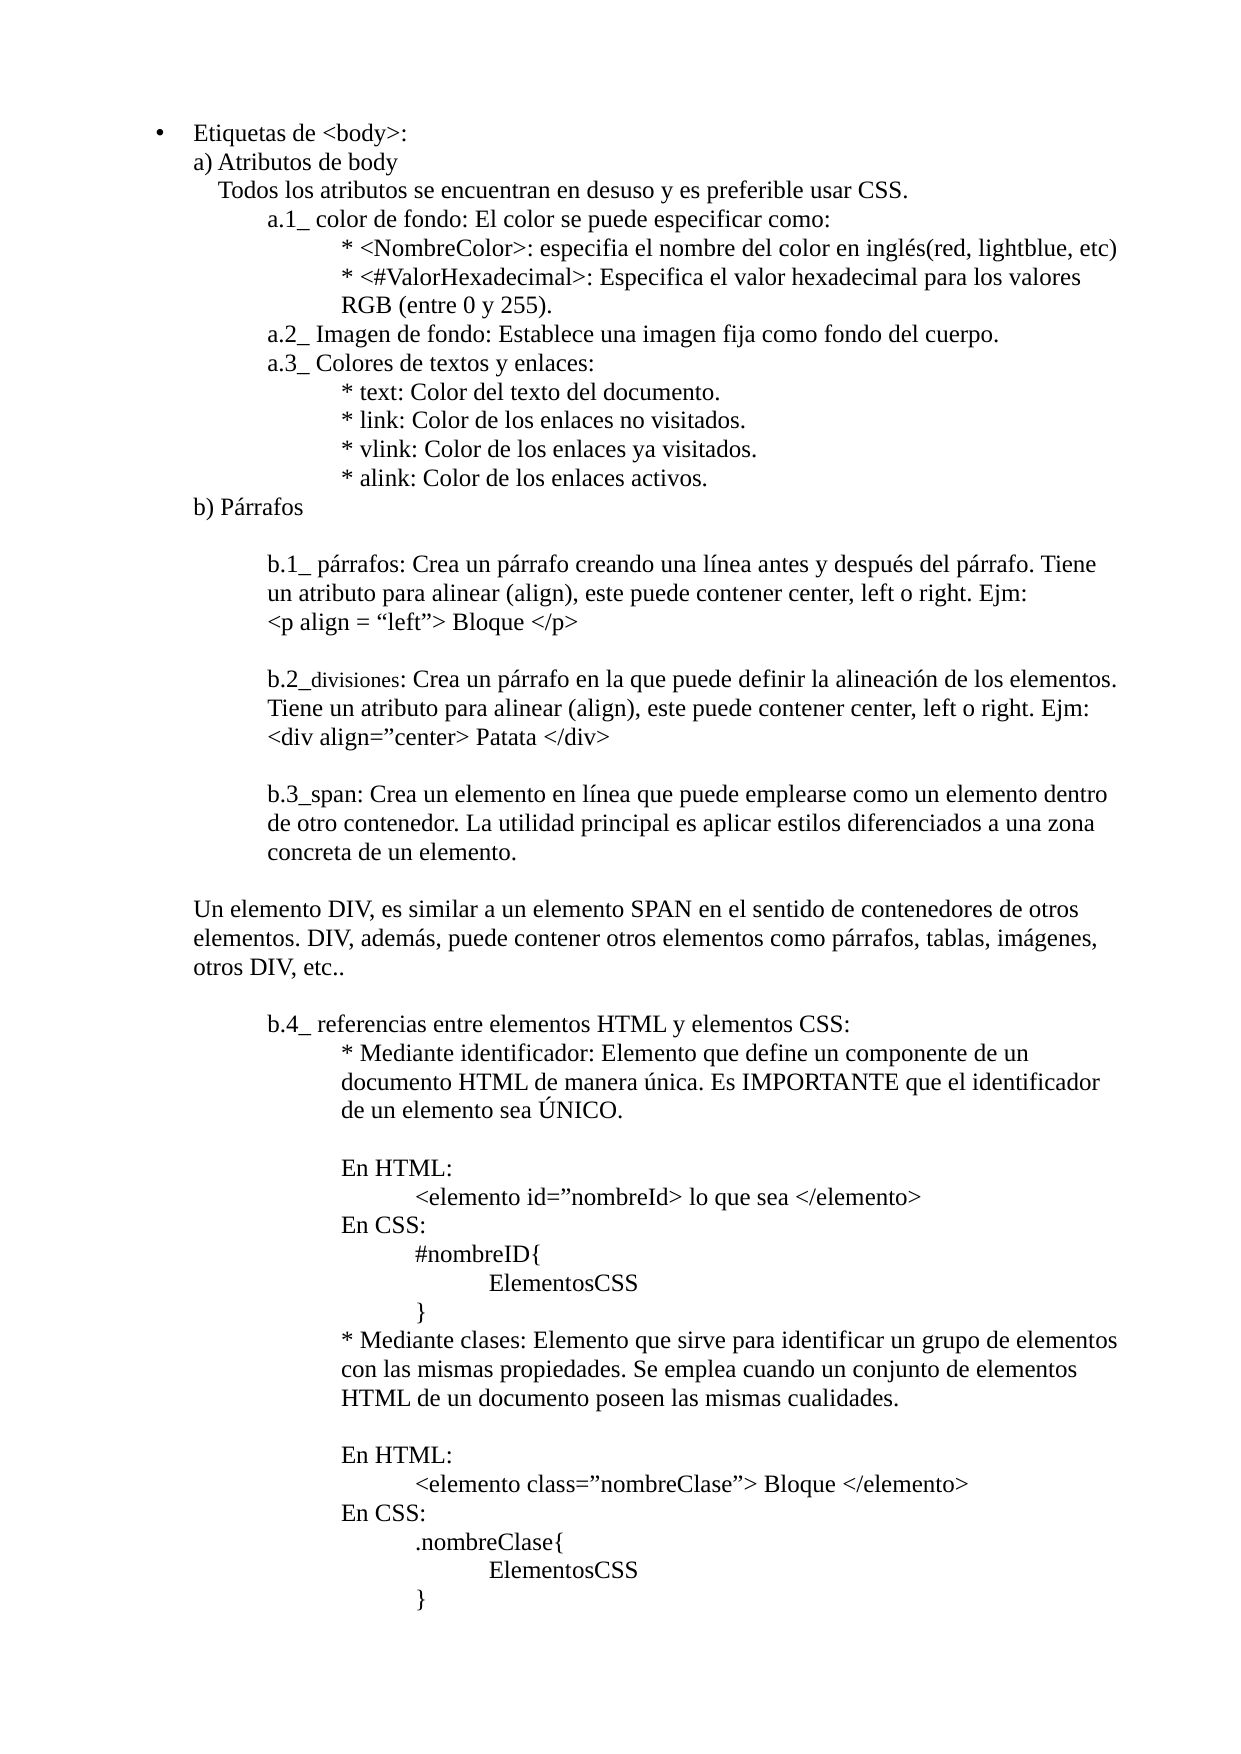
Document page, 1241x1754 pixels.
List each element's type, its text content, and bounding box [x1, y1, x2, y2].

list Un elemento DIV, es similar a un elemento SPAN en el sentido de contenedores de otros elementos. DIV, además, puede contener otros elementos como párrafos, tablas, imágenes, otros DIV, etc.. b.4_ referencias entre elementos HTML y elementos CSS: * Mediante identificador: Elemento que define un componente de un documento HTML de manera única. Es IMPORTANTE que el identificador de un elemento sea ÚNICO. En HTML: <elemento id=”nombreId> lo que sea </elemento> En CSS: #nombreID{ ElementosCSS } * Mediante clases: Elemento que sirve para identificar un grupo de elementos con las mismas propiedades. Se emplea cuando un conjunto de elementos HTML de un documento poseen las mismas cualidades. En HTML: <elemento class=”nombreClase”> Bloque </elemento> En CSS: .nombreClase{ ElementosCSS } [156, 894, 1122, 1613]
list Etiquetas de <body>: [156, 118, 1122, 147]
list a) Atributos de body [156, 147, 1122, 176]
list Todos los atributos se encuentran en desuso y es preferible usar CSS. a.1_ color de fondo: El color se puede especificar como: * <NombreColor>: especifia el nombre del color en inglés(red, lightblue, etc) * <#ValorHexadecimal>: Especifica el valor hexadecimal para los valores RGB (entre 0 y 255). a.2_ Imagen de fondo: Establece una imagen fija como fondo del cuerpo. a.3_ Colores de textos y enlaces: * text: Color del texto del documento. * link: Color de los enlaces no visitados. * vlink: Color de los enlaces ya visitados. * alink: Color de los enlaces activos. b) Párrafos b.1_ párrafos: Crea un párrafo creando una línea antes y después del párrafo. Tiene un atributo para alinear (align), este puede contener center, left o right. Ejm: <p align = “left”> Bloque </p> b.2_divisiones: Crea un párrafo en la que puede definir la alineación de los elementos. Tiene un atributo para alinear (align), este puede contener center, left o right. Ejm: <div align=”center> Patata </div> b.3_span: Crea un elemento en línea que puede emplearse como un elemento dentro de otro contenedor. La utilidad principal es aplicar estilos diferenciados a una zona concreta de un elemento. [156, 176, 1122, 894]
